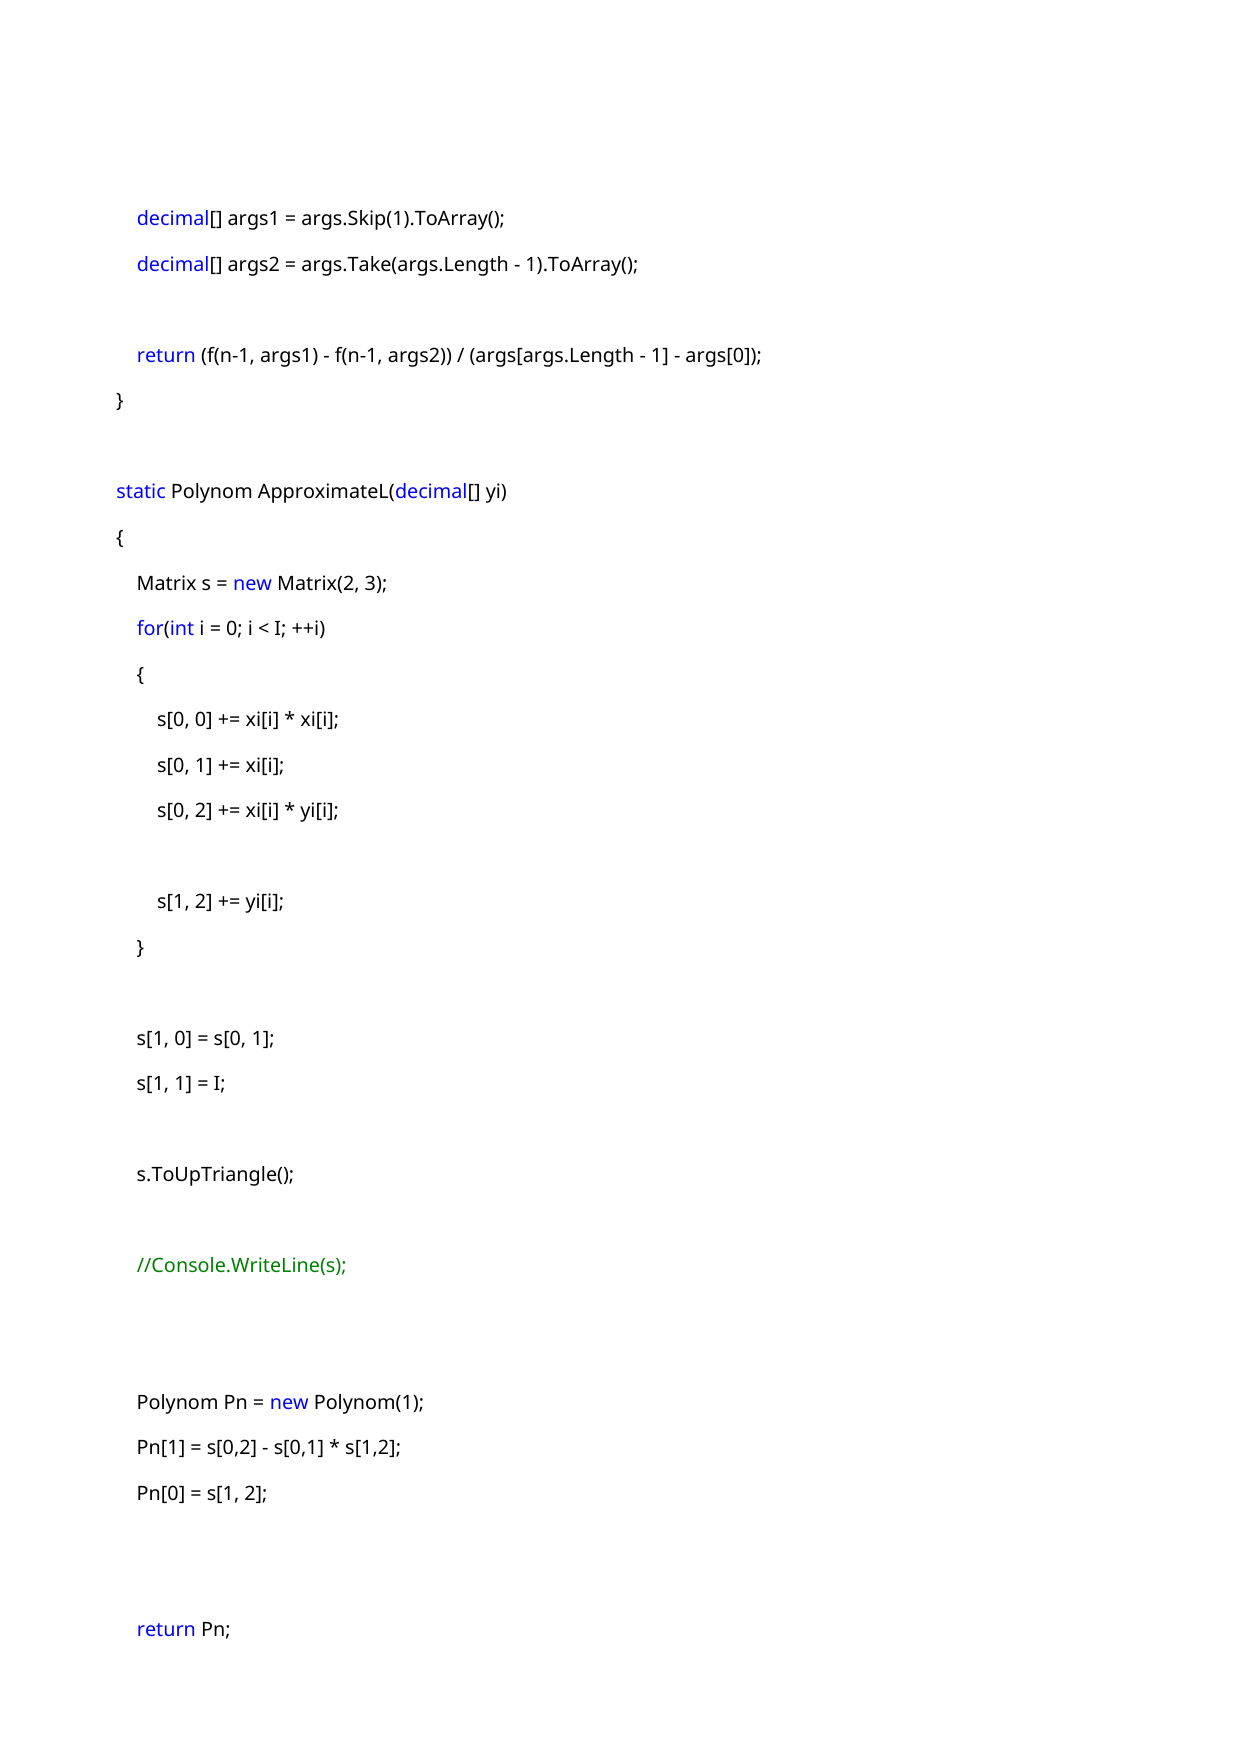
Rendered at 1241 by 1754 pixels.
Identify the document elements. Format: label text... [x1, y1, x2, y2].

text { [75, 523, 1165, 550]
text Matrix s = new Matrix(2, 3); [75, 569, 1165, 596]
text Pn[0] = s[1, 2]; [75, 1479, 1165, 1506]
text decimal[] args2 = args.Take(args.Length - 1).ToArray(); [75, 250, 1165, 277]
text Pn[1] = s[0,2] - s[0,1] * s[1,2]; [75, 1434, 1165, 1461]
text } [75, 933, 1165, 960]
text static Polynom ApproximateL(decimal[] yi) [75, 478, 1165, 505]
text //Console.WriteLine(s); [75, 1252, 1165, 1278]
text return Pn; [75, 1616, 1165, 1643]
text s[0, 1] += xi[i]; [75, 751, 1165, 778]
text s[0, 2] += xi[i] * yi[i]; [75, 796, 1165, 823]
text Polynom Pn = new Polynom(1); [75, 1388, 1165, 1415]
text return (f(n-1, args1) - f(n-1, args2)) / (args[args.Length - 1] - args[0]); [75, 341, 1165, 368]
text s[0, 0] += xi[i] * xi[i]; [75, 705, 1165, 732]
text s[1, 1] = I; [75, 1069, 1165, 1096]
text { [75, 660, 1165, 687]
text for(int i = 0; i < I; ++i) [75, 614, 1165, 641]
text s[1, 2] += yi[i]; [75, 887, 1165, 914]
text s.ToUpTriangle(); [75, 1161, 1165, 1187]
text s[1, 0] = s[0, 1]; [75, 1024, 1165, 1051]
text } [75, 387, 1165, 414]
text decimal[] args1 = args.Skip(1).ToArray(); [75, 204, 1165, 232]
